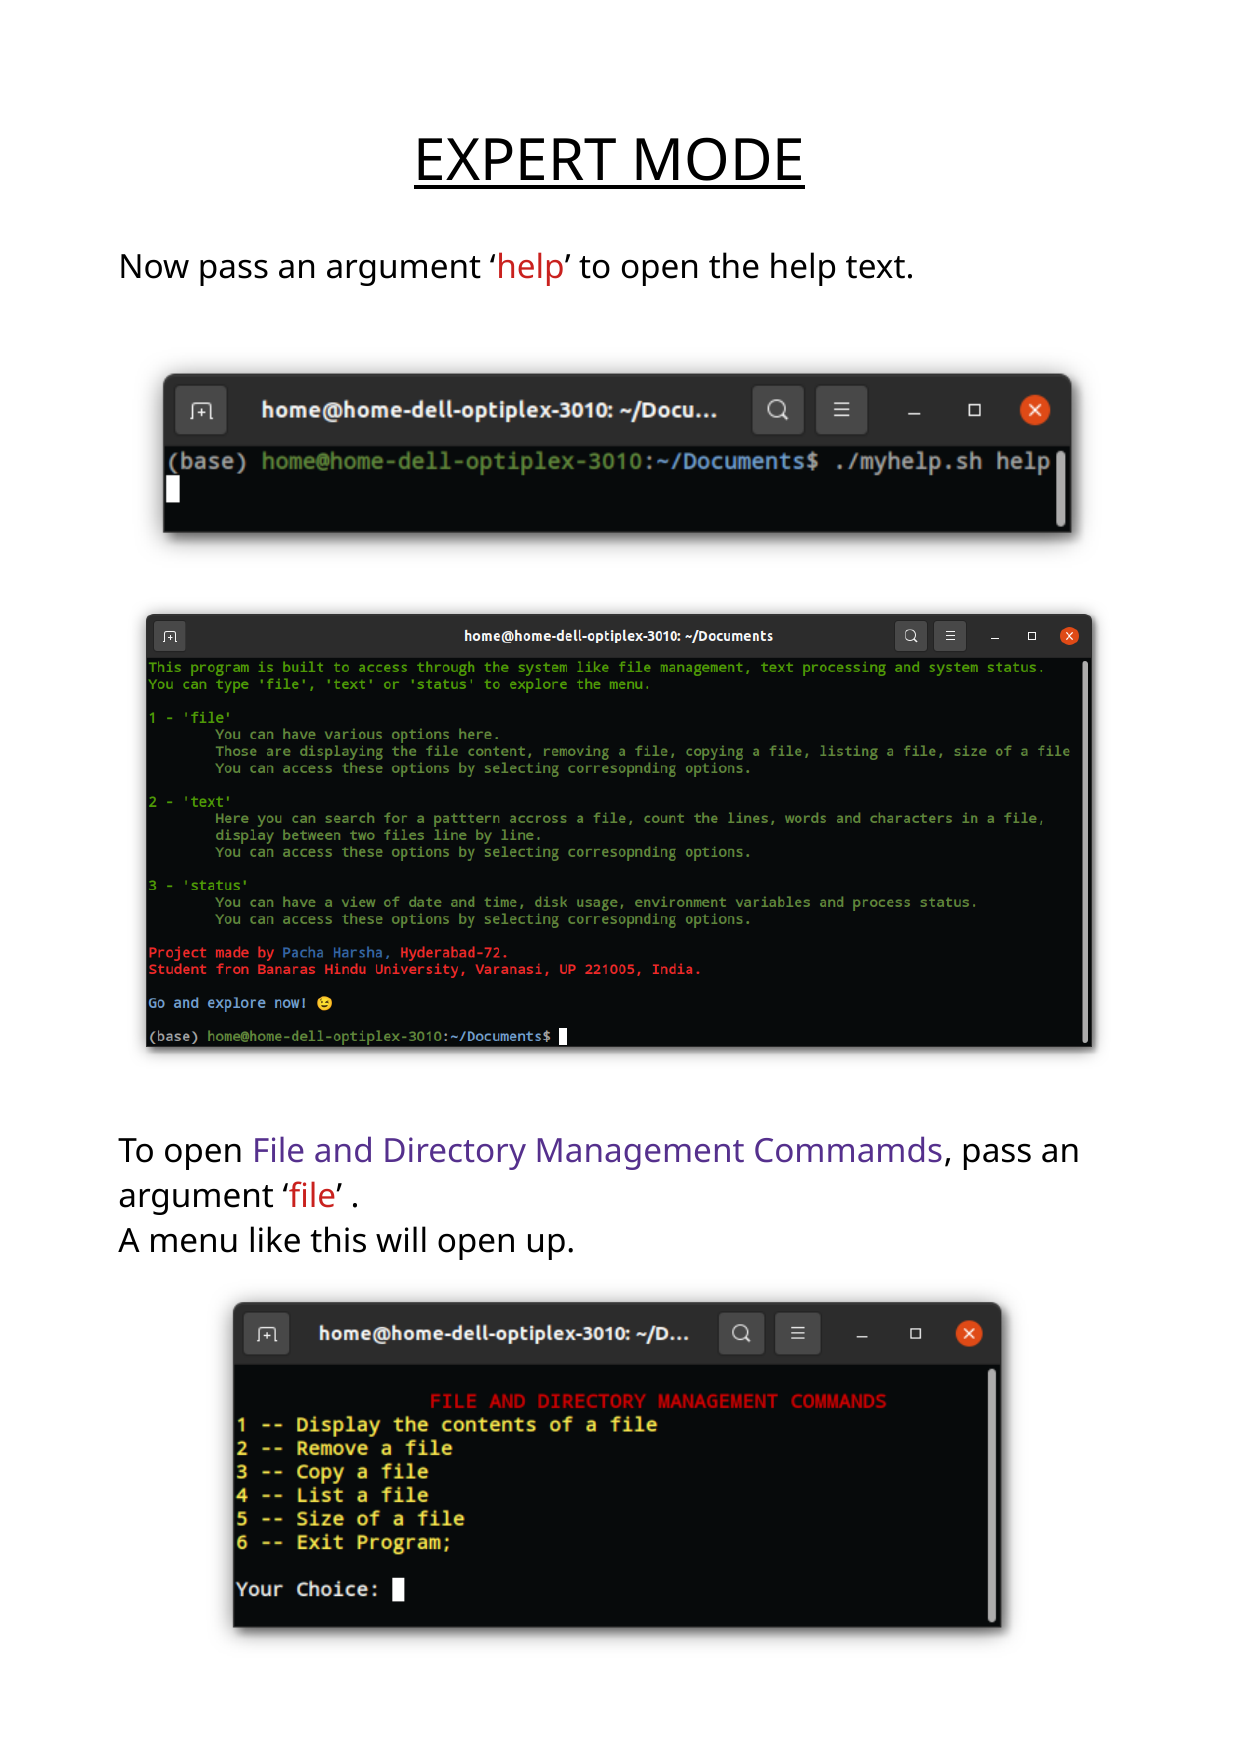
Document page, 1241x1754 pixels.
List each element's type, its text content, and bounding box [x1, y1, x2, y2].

text Now pass an argument ‘help’ to open the help text. [118, 243, 1122, 288]
text EXPERT MODE [118, 118, 1122, 198]
picture [118, 333, 1123, 1081]
text To open File and Directory Management Commamds, pass an argument ‘file’ . [118, 1126, 1122, 1217]
text A menu like this will open up. [118, 1217, 1122, 1263]
picture [193, 1267, 1047, 1676]
